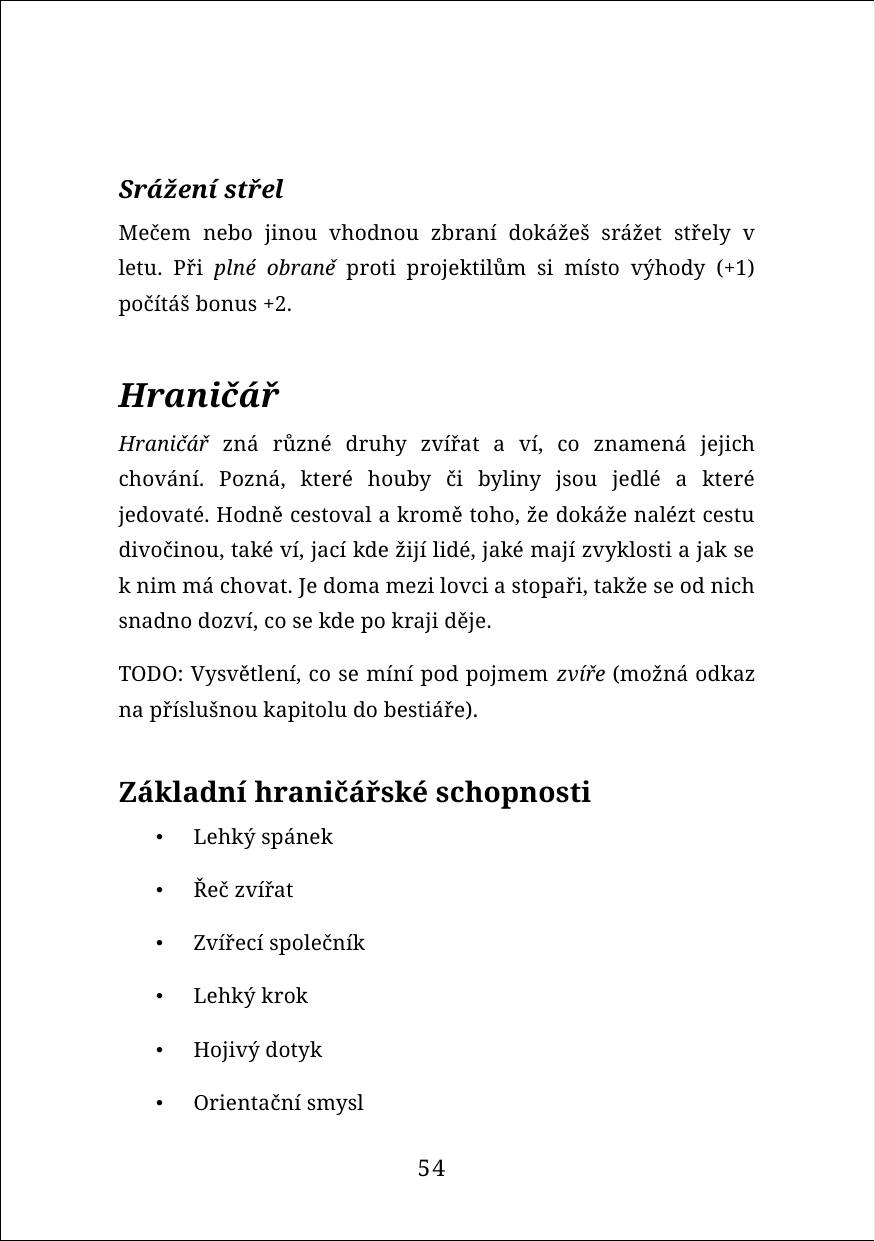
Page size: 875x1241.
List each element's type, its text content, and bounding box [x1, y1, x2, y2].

text Hraničář zná různé druhy zvířat a ví, co znamená jejich chování. Pozná, které houby či byliny jsou jedlé a které jedovaté. Hodně cestoval a kromě toho, že dokáže nalézt cestu divočinou, také ví, jací kde žijí lidé, jaké mají zvyklosti a jak se k nim má chovat. Je doma mezi lovci a stopaři, takže se od nich snadno dozví, co se kde po kraji děje. [118, 429, 756, 635]
list Lehký spánek [156, 822, 756, 850]
subtitle Základní hraničářské schopnosti [118, 772, 756, 810]
subtitle Srážení střel [118, 172, 756, 206]
list Zvířecí společník [156, 928, 756, 957]
subtitle Hraničář [118, 371, 756, 417]
text TODO: Vysvětlení, co se míní pod pojmem zvíře (možná odkaz na příslušnou kapitolu do bestiáře). [118, 659, 756, 723]
list Orientační smysl [156, 1088, 756, 1117]
text Mečem nebo jinou vhodnou zbraní dokážeš srážet střely v letu. Při plné obraně proti projektilům si místo výhody (+1) počítáš bonus +2. [118, 218, 756, 317]
list Hojivý dotyk [156, 1035, 756, 1063]
list Lehký krok [156, 982, 756, 1010]
list Řeč zvířat [156, 875, 756, 904]
